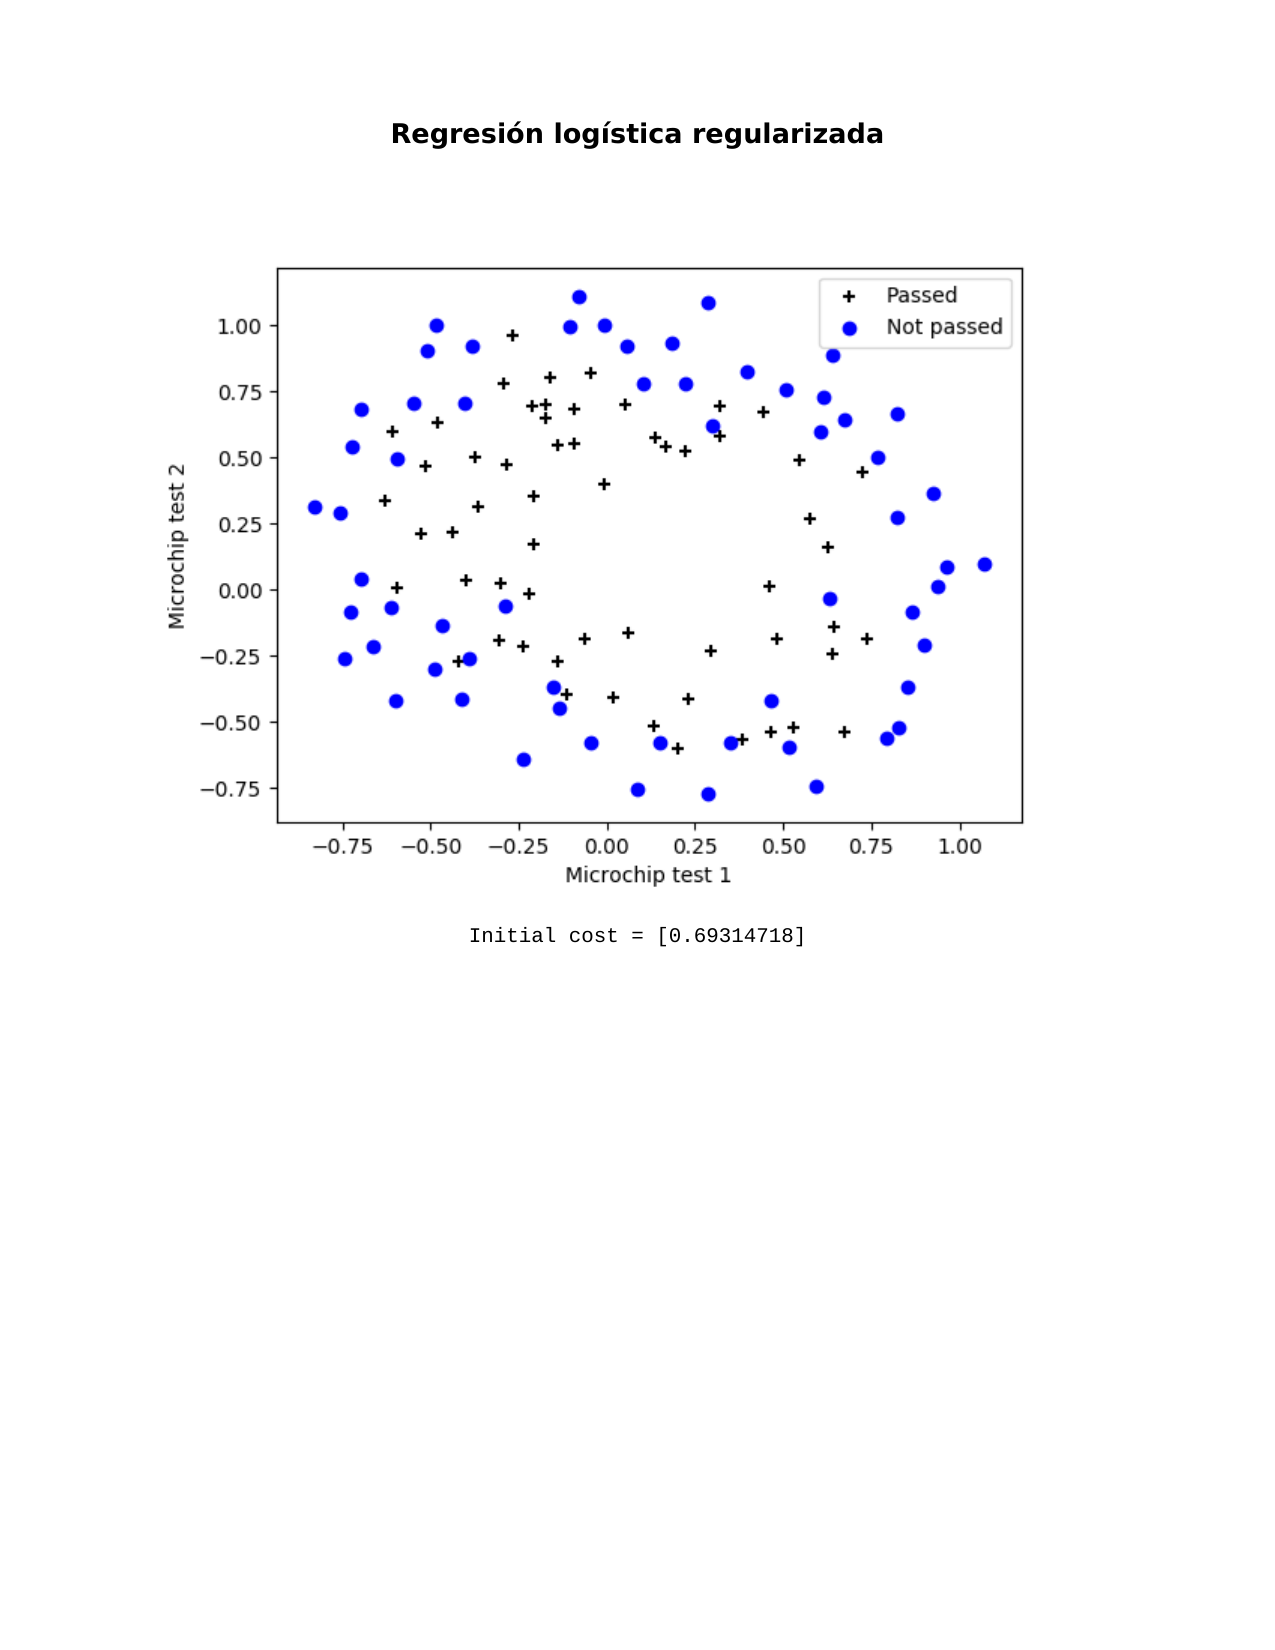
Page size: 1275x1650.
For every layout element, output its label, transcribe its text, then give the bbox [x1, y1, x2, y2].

text Initial cost = [0.69314718] [118, 925, 1157, 948]
text Regresión logística regularizada [118, 118, 1157, 150]
picture [157, 181, 1118, 902]
